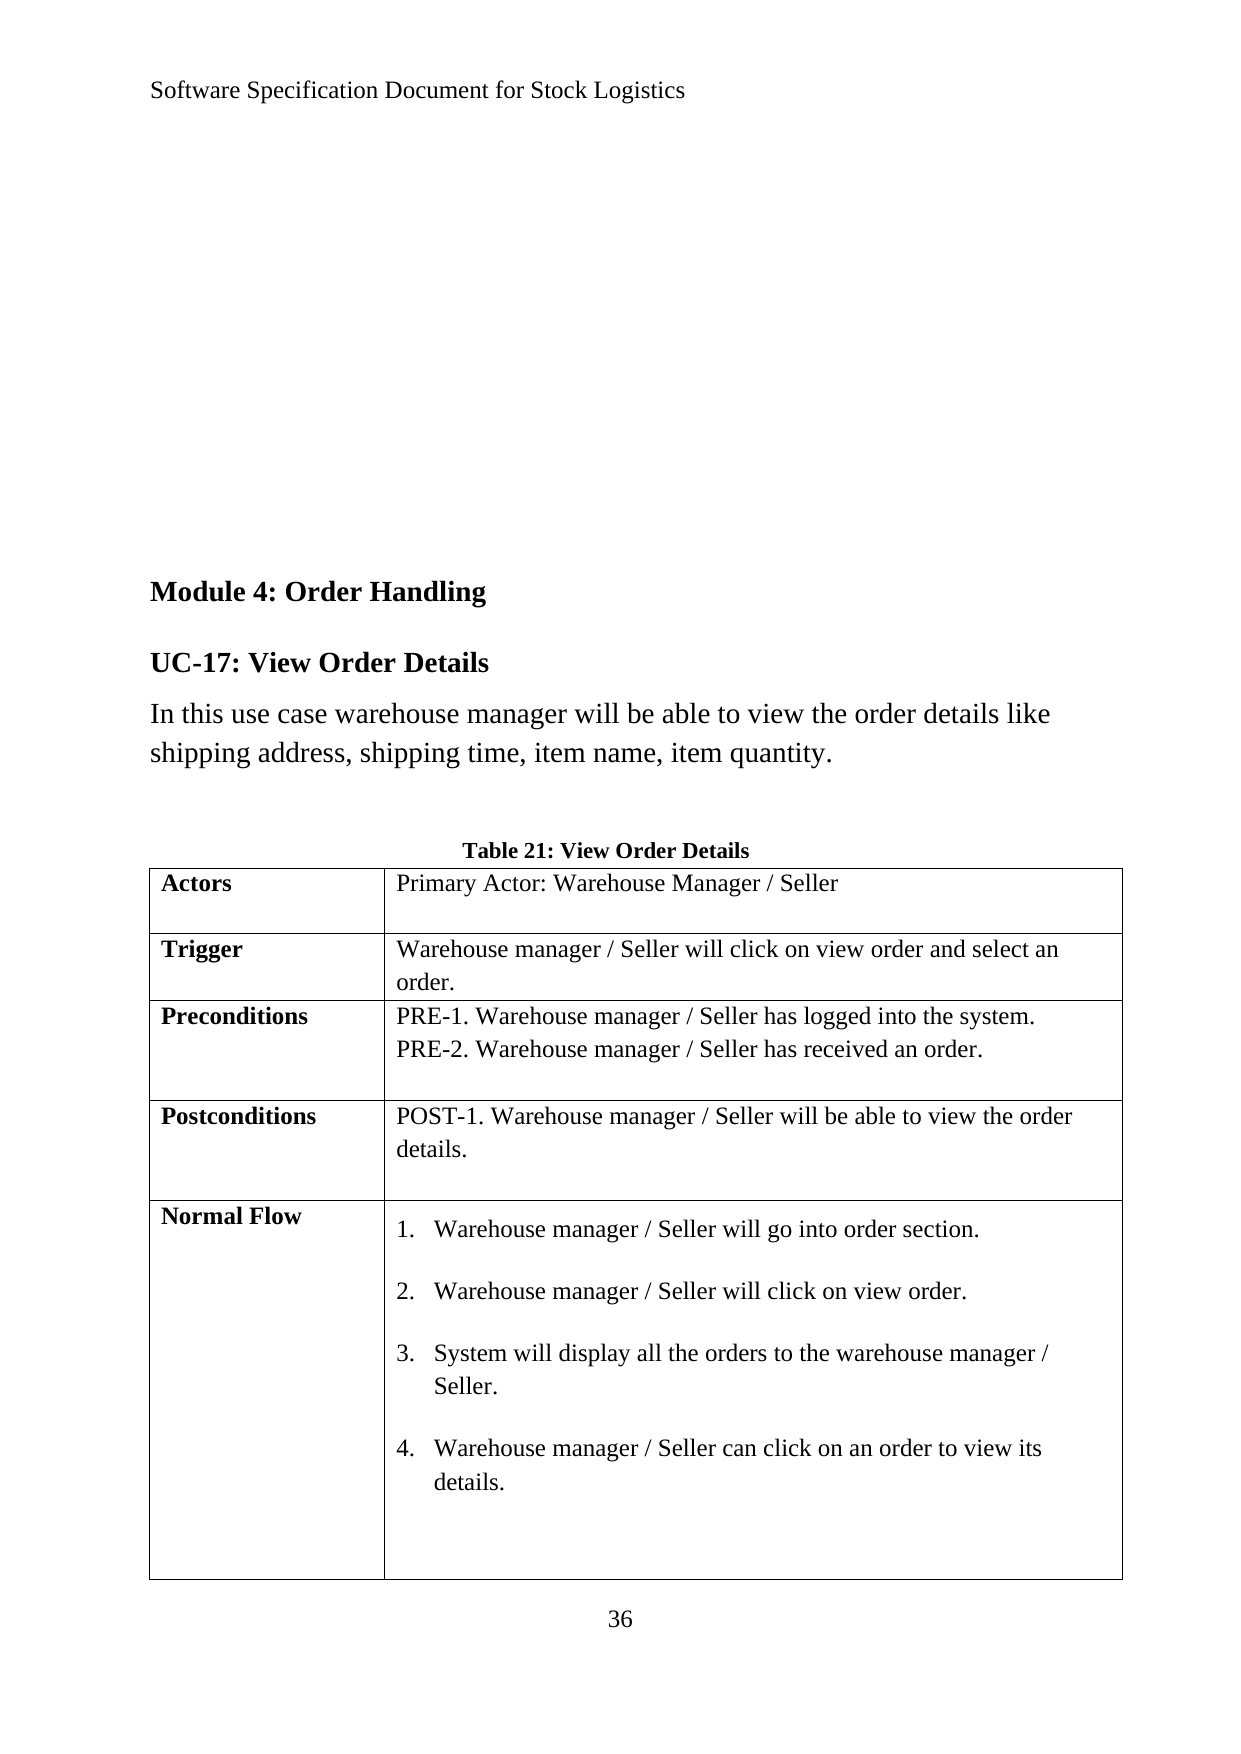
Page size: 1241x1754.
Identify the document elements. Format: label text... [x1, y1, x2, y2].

table_cell Preconditions [150, 1001, 384, 1100]
table_header Actors [150, 869, 384, 933]
text Module 4: Order Handling [150, 574, 1090, 607]
table_cell Warehouse manager / Seller will go into order section. Warehouse manager / Seller will click on view order. System will display all the orders to the warehouse manager / Seller. Warehouse manager / Seller can click on an order to view its details. [385, 1201, 1122, 1578]
table_cell POST-1. Warehouse manager / Seller will be able to view the order details. [385, 1101, 1122, 1200]
table_cell Postconditions [150, 1101, 384, 1200]
table_cell PRE-1. Warehouse manager / Seller has logged into the system. PRE-2. Warehouse manager / Seller has received an order. [385, 1001, 1122, 1100]
table_cell Normal Flow [150, 1201, 384, 1578]
text UC-17: View Order Details [150, 646, 1090, 679]
table_header Primary Actor: Warehouse Manager / Seller [385, 869, 1122, 933]
text Table 21: View Order Details [150, 837, 1090, 863]
table_cell Warehouse manager / Seller will click on view order and select an order. [385, 934, 1122, 1000]
table_cell Trigger [150, 934, 384, 1000]
text In this use case warehouse manager will be able to view the order details like shipping address, shipping time, item name, item quantity. [150, 697, 1090, 769]
